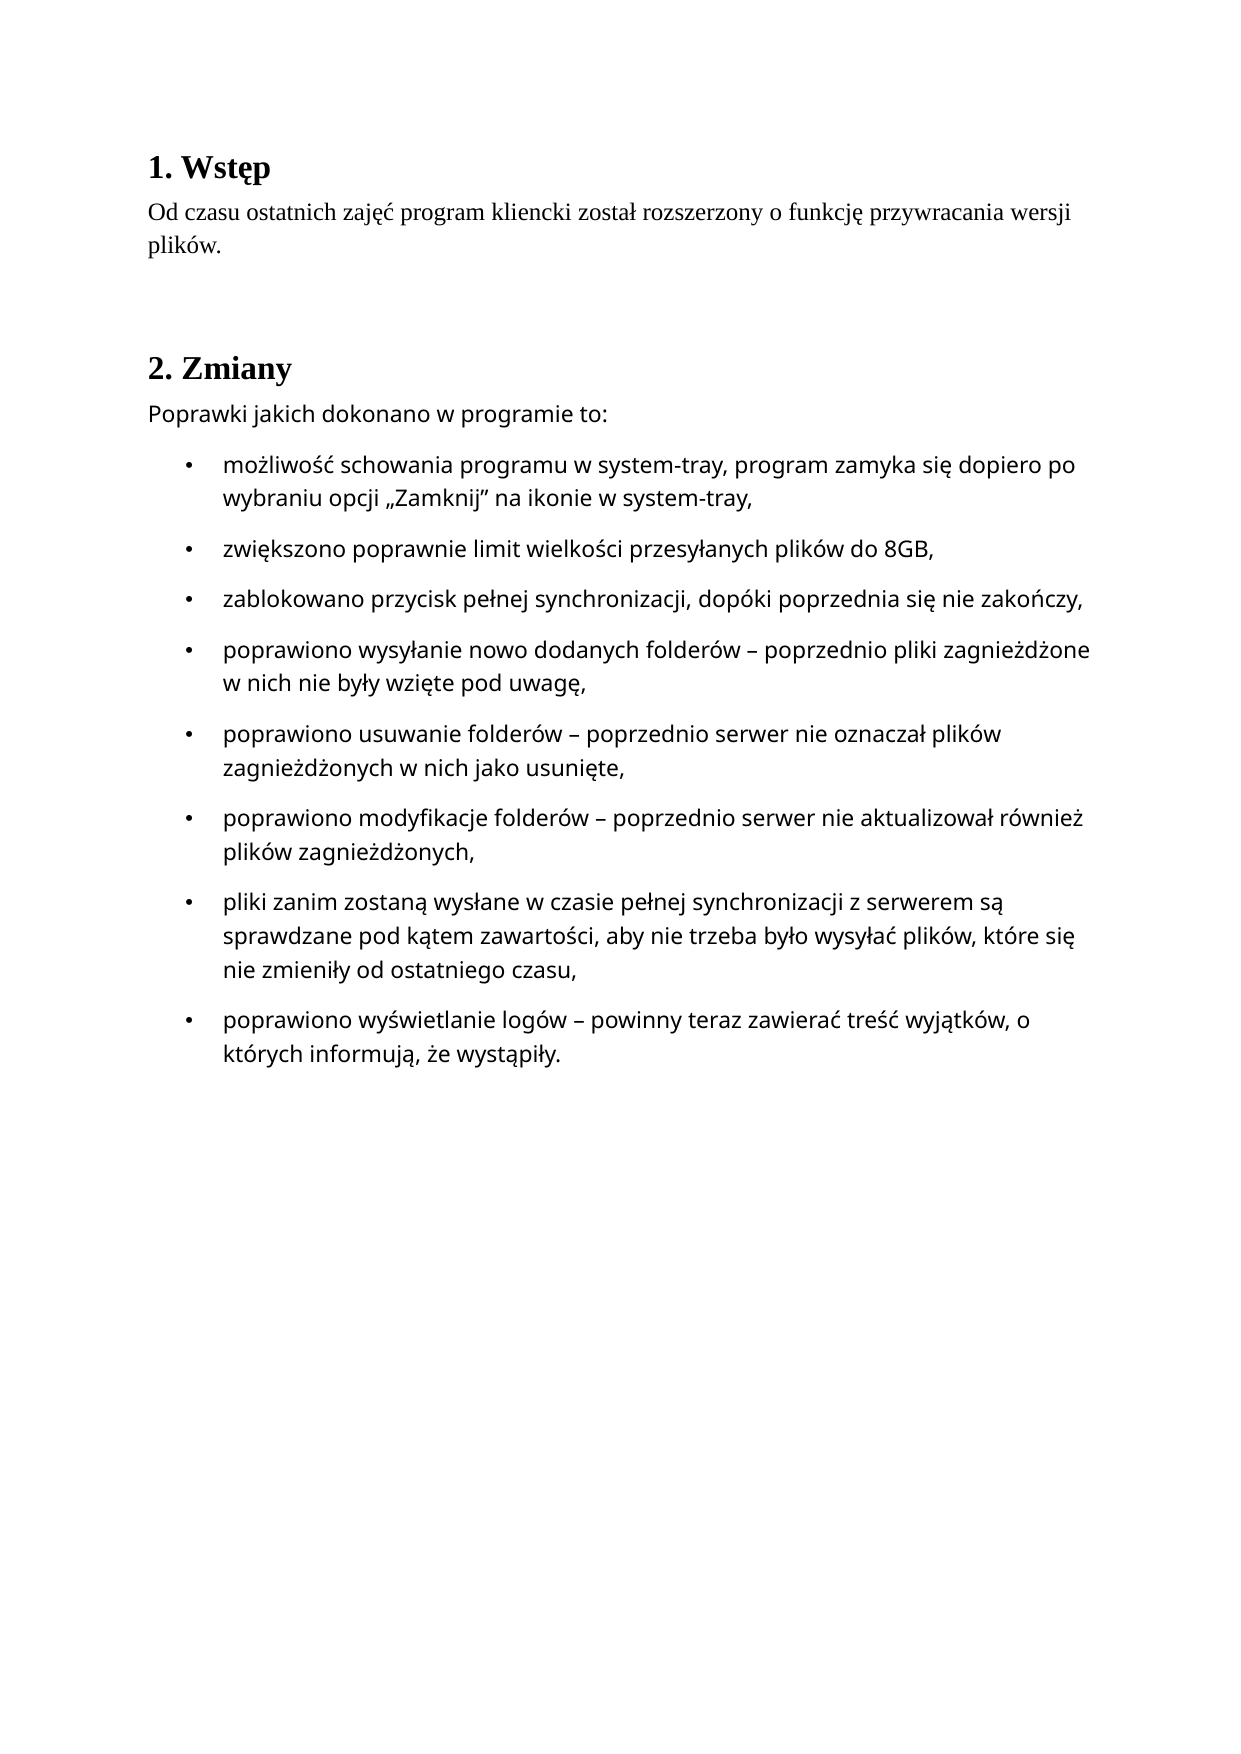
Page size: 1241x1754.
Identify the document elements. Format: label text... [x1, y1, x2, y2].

list poprawiono usuwanie folderów – poprzednio serwer nie oznaczał plików zagnieżdżonych w nich jako usunięte, [185, 718, 1093, 783]
subtitle 1. Wstęp [148, 148, 1093, 186]
list poprawiono modyfikacje folderów – poprzednio serwer nie aktualizował również plików zagnieżdżonych, [185, 802, 1093, 867]
text Poprawki jakich dokonano w programie to: [148, 398, 1093, 429]
list możliwość schowania programu w system-tray, program zamyka się dopiero po wybraniu opcji „Zamknij” na ikonie w system-tray, [185, 448, 1093, 513]
list poprawiono wysyłanie nowo dodanych folderów – poprzednio pliki zagnieżdżone w nich nie były wzięte pod uwagę, [185, 633, 1093, 698]
subtitle 2. Zmiany [148, 348, 1093, 387]
list pliki zanim zostaną wysłane w czasie pełnej synchronizacji z serwerem są sprawdzane pod kątem zawartości, aby nie trzeba było wysyłać plików, które się nie zmieniły od ostatniego czasu, [185, 886, 1093, 985]
list zablokowano przycisk pełnej synchronizacji, dopóki poprzednia się nie zakończy, [185, 583, 1093, 614]
list poprawiono wyświetlanie logów – powinny teraz zawierać treść wyjątków, o których informują, że wystąpiły. [185, 1004, 1093, 1069]
text Od czasu ostatnich zajęć program kliencki został rozszerzony o funkcję przywracania wersji plików. [148, 197, 1093, 259]
list zwiększono poprawnie limit wielkości przesyłanych plików do 8GB, [185, 533, 1093, 564]
